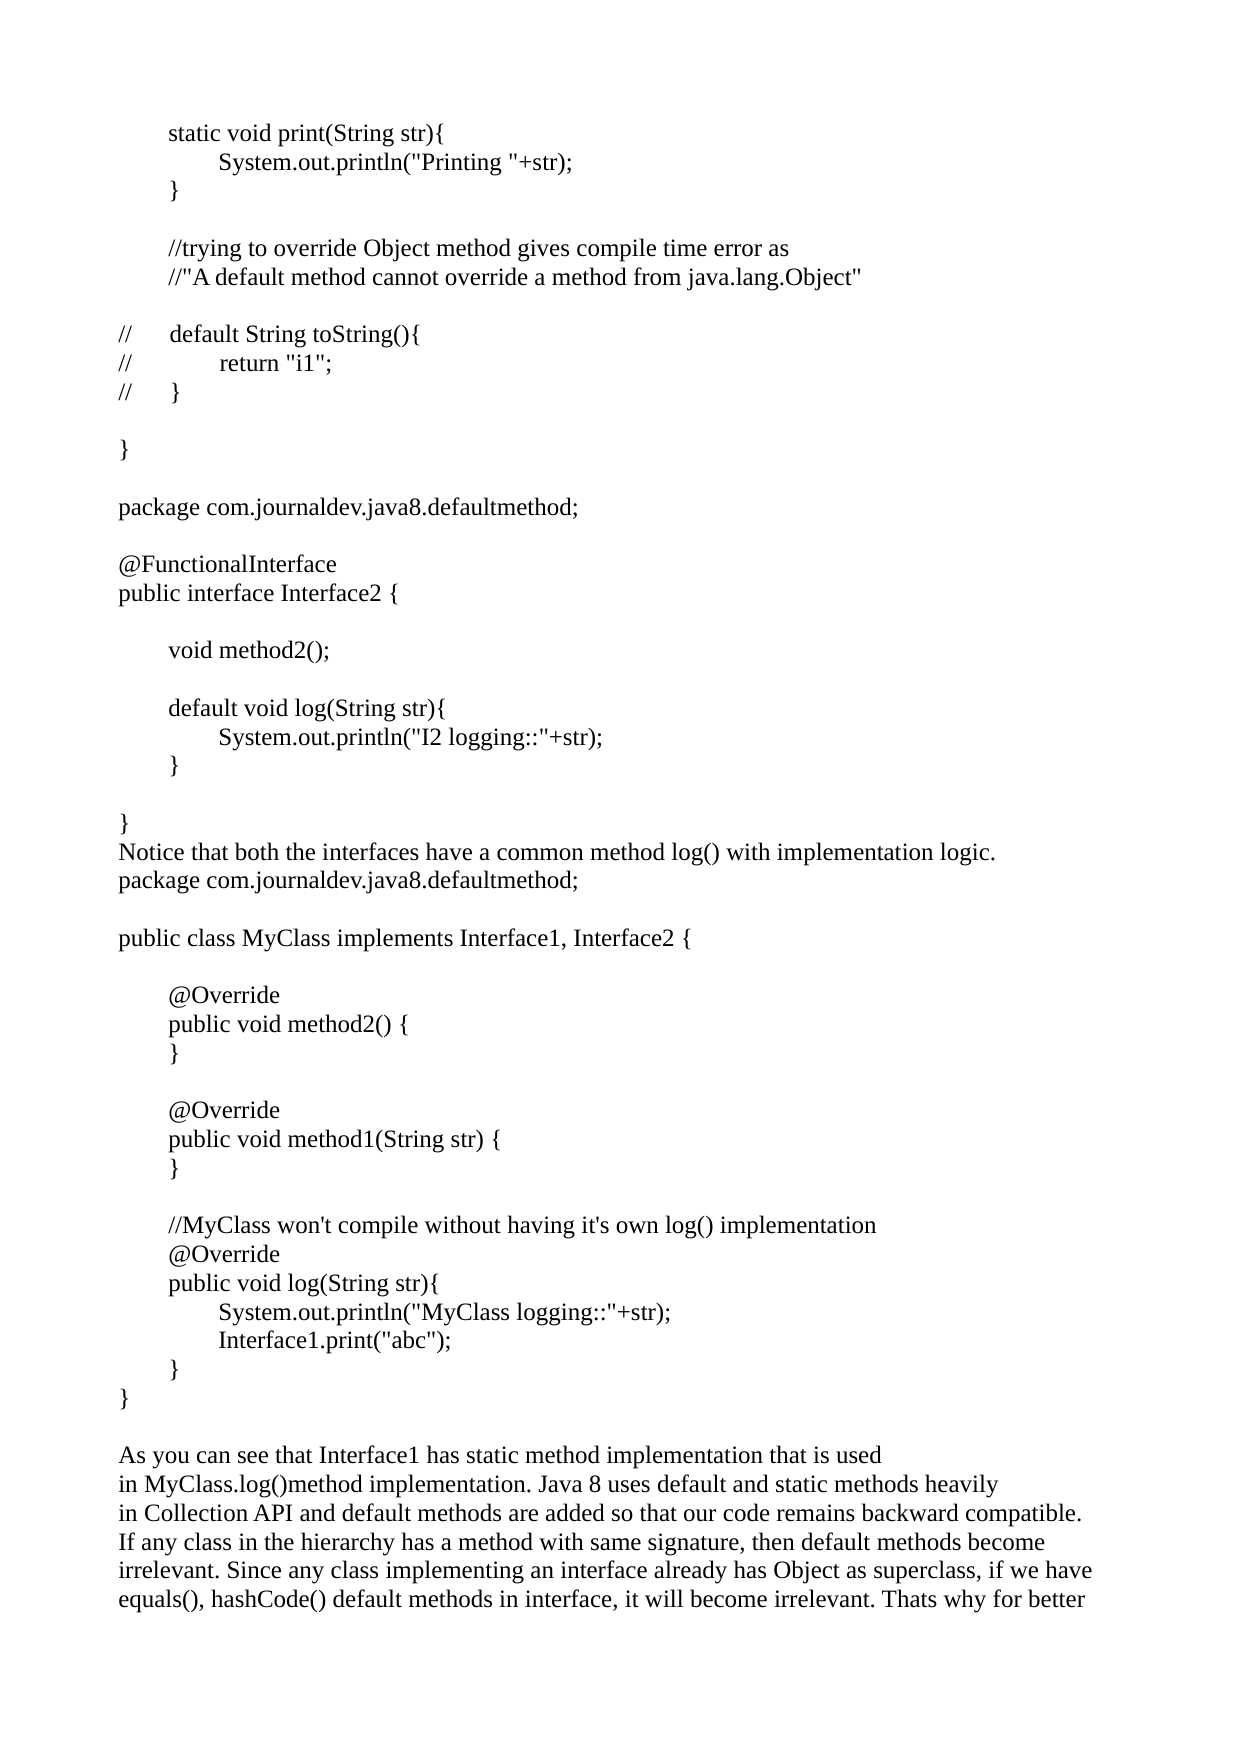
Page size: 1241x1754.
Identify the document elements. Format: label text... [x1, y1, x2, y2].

text } [118, 176, 1122, 204]
text } [118, 1383, 1122, 1412]
text } [118, 434, 1122, 463]
text @Override [118, 1096, 1122, 1124]
text static void print(String str){ [118, 118, 1122, 147]
text public interface Interface2 { [118, 578, 1122, 607]
text If any class in the hierarchy has a method with same signature, then default methods become irrelevant. Since any class implementing an interface already has Object as superclass, if we have equals(), hashCode() default methods in interface, it will become irrelevant. Thats why for better [118, 1527, 1122, 1613]
text default void log(String str){ [118, 693, 1122, 722]
text } [118, 1153, 1122, 1182]
text // default String toString(){ [118, 319, 1122, 348]
text package com.journaldev.java8.defaultmethod; [118, 492, 1122, 521]
text public class MyClass implements Interface1, Interface2 { [118, 923, 1122, 952]
text System.out.println("Printing "+str); [118, 147, 1122, 176]
text //MyClass won't compile without having it's own log() implementation [118, 1211, 1122, 1239]
text // return "i1"; [118, 348, 1122, 377]
text @FunctionalInterface [118, 549, 1122, 578]
text As you can see that Interface1 has static method implementation that is used in MyClass.log()method implementation. Java 8 uses default and static methods heavily in Collection API and default methods are added so that our code remains backward compatible. [118, 1441, 1122, 1527]
text public void method2() { [118, 1009, 1122, 1038]
text @Override [118, 981, 1122, 1009]
text Notice that both the interfaces have a common method log() with implementation logic. [118, 837, 1122, 866]
text package com.journaldev.java8.defaultmethod; [118, 866, 1122, 894]
text void method2(); [118, 636, 1122, 664]
text //trying to override Object method gives compile time error as [118, 233, 1122, 262]
text } [118, 1038, 1122, 1067]
text @Override [118, 1239, 1122, 1268]
text } [118, 1354, 1122, 1383]
text } [118, 808, 1122, 837]
text public void method1(String str) { [118, 1124, 1122, 1153]
text System.out.println("I2 logging::"+str); [118, 722, 1122, 751]
text Interface1.print("abc"); [118, 1326, 1122, 1354]
text System.out.println("MyClass logging::"+str); [118, 1297, 1122, 1326]
text // } [118, 377, 1122, 406]
text public void log(String str){ [118, 1268, 1122, 1297]
text //"A default method cannot override a method from java.lang.Object" [118, 262, 1122, 291]
text } [118, 751, 1122, 779]
